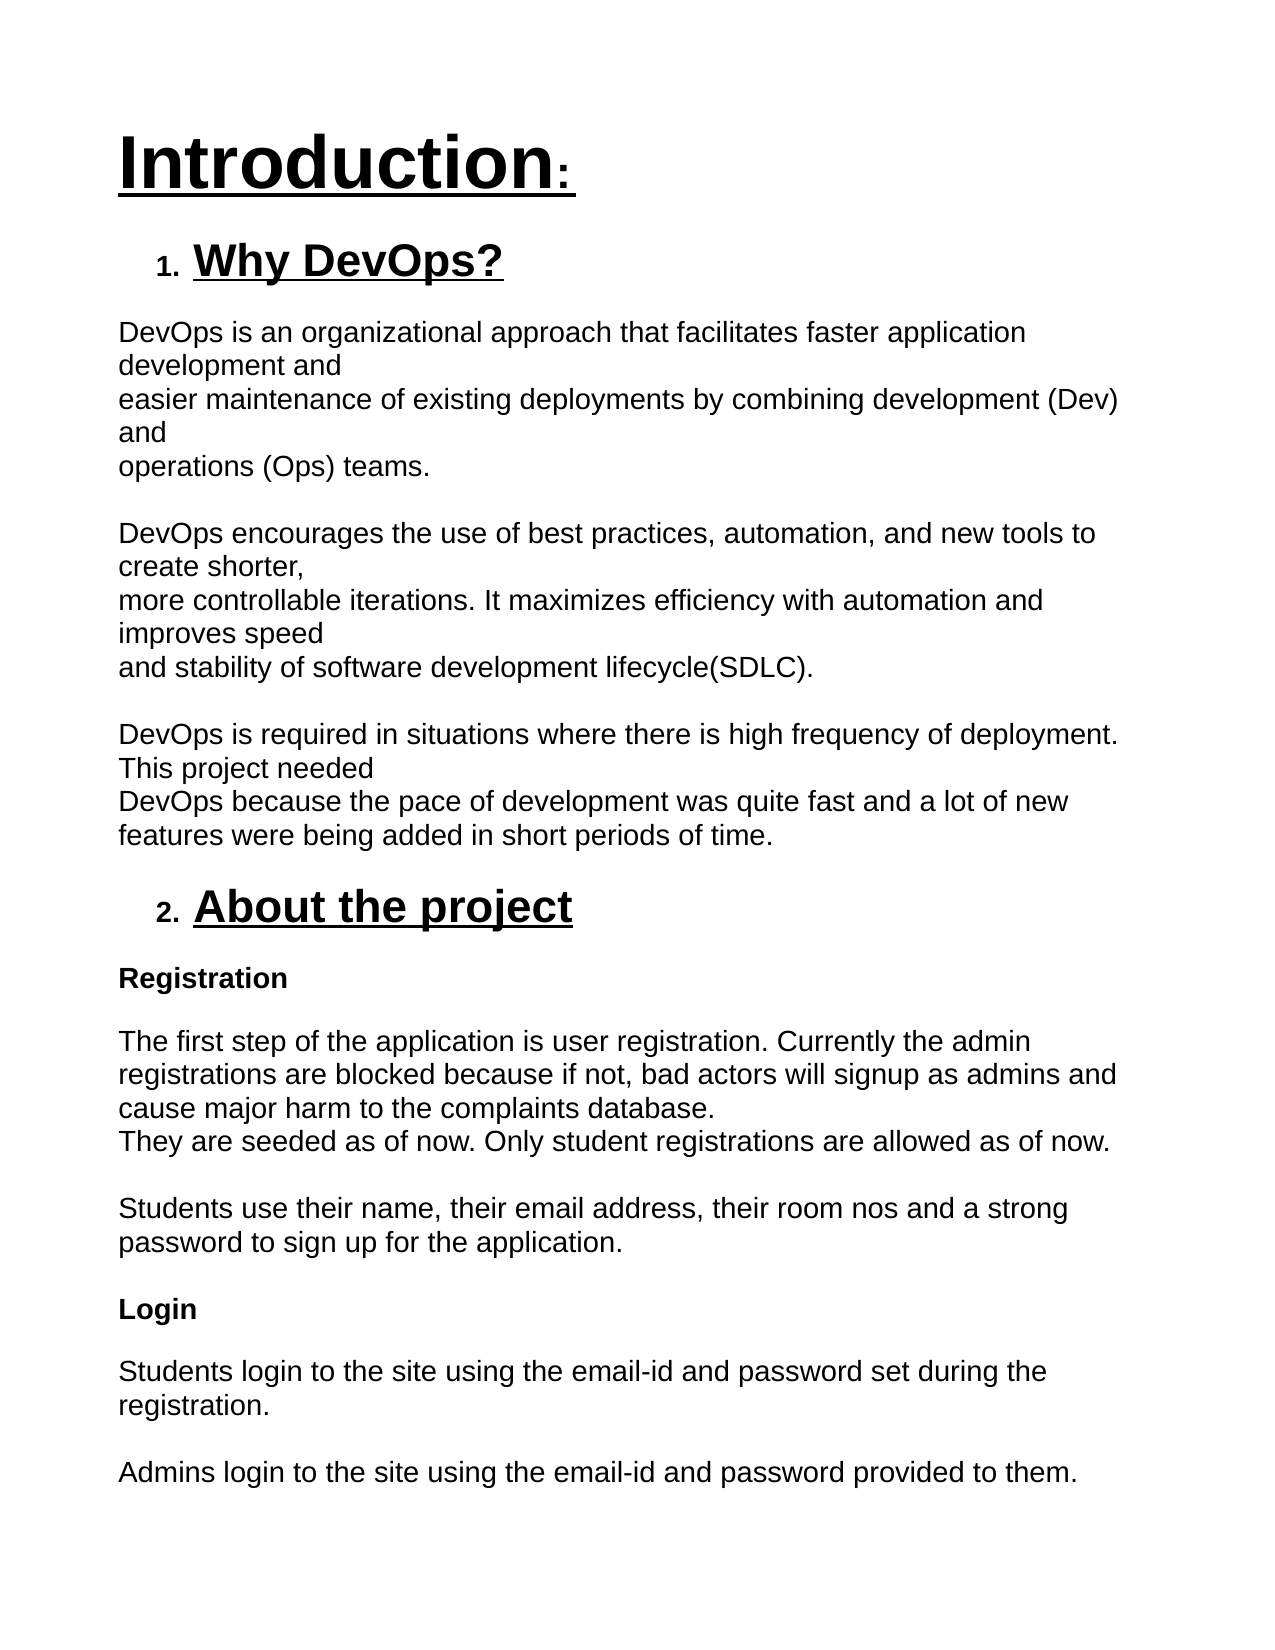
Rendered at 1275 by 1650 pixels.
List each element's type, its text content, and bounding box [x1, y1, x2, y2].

text DevOps encourages the use of best practices, automation, and new tools to create shorter, [118, 516, 1157, 583]
text easier maintenance of existing deployments by combining development (Dev) and [118, 382, 1157, 449]
text Login [118, 1292, 1157, 1326]
text The first step of the application is user registration. Currently the admin registrations are blocked because if not, bad actors will signup as admins and cause major harm to the complaints database. [118, 1024, 1157, 1124]
text Admins login to the site using the email-id and password provided to them. [118, 1455, 1157, 1488]
text Introduction: [118, 118, 1157, 204]
text DevOps is required in situations where there is high frequency of deployment. This project needed [118, 717, 1157, 784]
text Students login to the site using the email-id and password set during the registration. [118, 1354, 1157, 1421]
list Why DevOps? [156, 233, 1157, 286]
list About the project [156, 880, 1157, 933]
text They are seeded as of now. Only student registrations are allowed as of now. [118, 1124, 1157, 1158]
text operations (Ops) teams. [118, 449, 1157, 482]
text Students use their name, their email address, their room nos and a strong password to sign up for the application. [118, 1191, 1157, 1258]
text and stability of software development lifecycle(SDLC). [118, 650, 1157, 683]
text more controllable iterations. It maximizes efficiency with automation and improves speed [118, 583, 1157, 650]
text DevOps is an organizational approach that facilitates faster application development and [118, 314, 1157, 382]
text Registration [118, 961, 1157, 995]
text DevOps because the pace of development was quite fast and a lot of new features were being added in short periods of time. [118, 784, 1157, 851]
